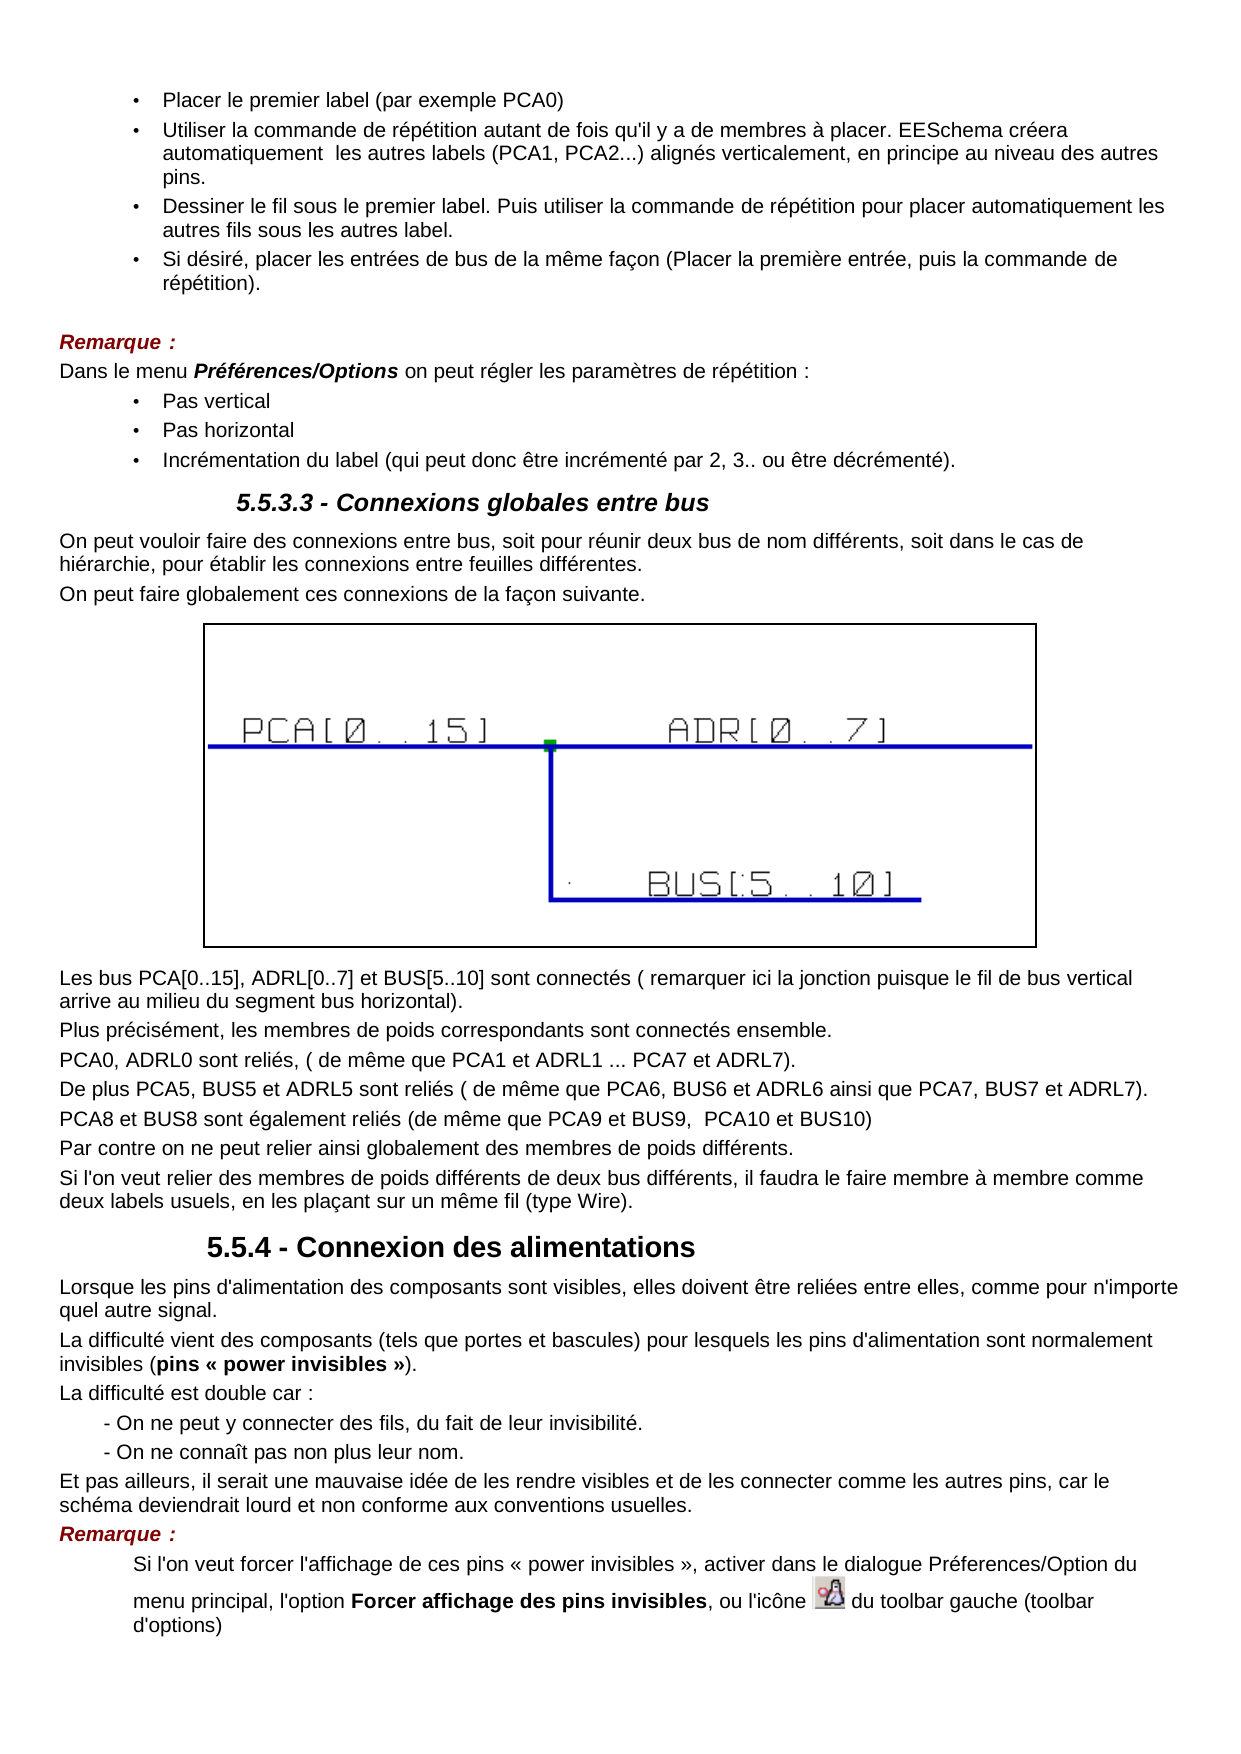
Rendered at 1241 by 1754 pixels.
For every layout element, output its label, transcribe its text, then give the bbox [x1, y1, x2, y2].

list Utiliser la commande de répétition autant de fois qu'il y a de membres à placer. EESchema créera automatiquement les autres labels (PCA1, PCA2...) alignés verticalement, en principe au niveau des autres pins. [133, 118, 1181, 189]
list Pas horizontal [133, 418, 1181, 442]
text - On ne peut y connecter des fils, du fait de leur invisibilité. [103, 1411, 1181, 1434]
text Remarque : [59, 1523, 1181, 1546]
list Dessiner le fil sous le premier label. Puis utiliser la commande de répétition pour placer automatiquement les autres fils sous les autres label. [133, 194, 1181, 242]
text Dans le menu Préférences/Options on peut régler les paramètres de répétition : [59, 359, 1181, 383]
subtitle Connexion des alimentations [133, 1231, 1181, 1264]
text Et pas ailleurs, il serait une mauvaise idée de les rendre visibles et de les connecter comme les autres pins, car le schéma deviendrait lourd et non conforme aux conventions usuelles. [59, 1470, 1181, 1517]
text Plus précisément, les membres de poids correspondants sont connectés ensemble. [59, 1019, 1181, 1042]
text Si l'on veut forcer l'affichage de ces pins « power invisibles », activer dans le dialogue Préferences/Option du menu principal, l'option Forcer affichage des pins invisibles, ou l'icône du toolbar gauche (toolbar d'options) [133, 1552, 1181, 1637]
text Lorsque les pins d'alimentation des composants sont visibles, elles doivent être reliées entre elles, comme pour n'importe quel autre signal. [59, 1275, 1181, 1322]
text La difficulté vient des composants (tels que portes et bascules) pour lesquels les pins d'alimentation sont normalement invisibles (pins « power invisibles »). [59, 1328, 1181, 1376]
text On peut faire globalement ces connexions de la façon suivante. [59, 582, 1181, 606]
text Si l'on veut relier des membres de poids différents de deux bus différents, il faudra le faire membre à membre comme deux labels usuels, en les plaçant sur un même fil (type Wire). [59, 1166, 1181, 1213]
text PCA0, ADRL0 sont reliés, ( de même que PCA1 et ADRL1 ... PCA7 et ADRL7). [59, 1048, 1181, 1072]
list Incrémentation du label (qui peut donc être incrémenté par 2, 3.. ou être décrémenté). [133, 448, 1181, 472]
list Si désiré, placer les entrées de bus de la même façon (Placer la première entrée, puis la commande de répétition). [133, 248, 1181, 295]
text Par contre on ne peut relier ainsi globalement des membres de poids différents. [59, 1137, 1181, 1160]
picture [812, 1576, 846, 1609]
subtitle Connexions globales entre bus [236, 489, 1181, 517]
text De plus PCA5, BUS5 et ADRL5 sont reliés ( de même que PCA6, BUS6 et ADRL6 ainsi que PCA7, BUS7 et ADRL7). [59, 1078, 1181, 1101]
text Remarque : [59, 330, 1181, 354]
text PCA8 et BUS8 sont également reliés (de même que PCA9 et BUS9, PCA10 et BUS10) [59, 1107, 1181, 1131]
list Pas vertical [133, 389, 1181, 413]
text - On ne connaît pas non plus leur nom. [103, 1440, 1181, 1464]
text On peut vouloir faire des connexions entre bus, soit pour réunir deux bus de nom différents, soit dans le cas de hiérarchie, pour établir les connexions entre feuilles différentes. [59, 529, 1181, 576]
text La difficulté est double car : [59, 1381, 1181, 1405]
list Placer le premier label (par exemple PCA0) [133, 88, 1181, 112]
text Les bus PCA[0..15], ADRL[0..7] et BUS[5..10] sont connectés ( remarquer ici la jonction puisque le fil de bus vertical arrive au milieu du segment bus horizontal). [59, 966, 1181, 1013]
